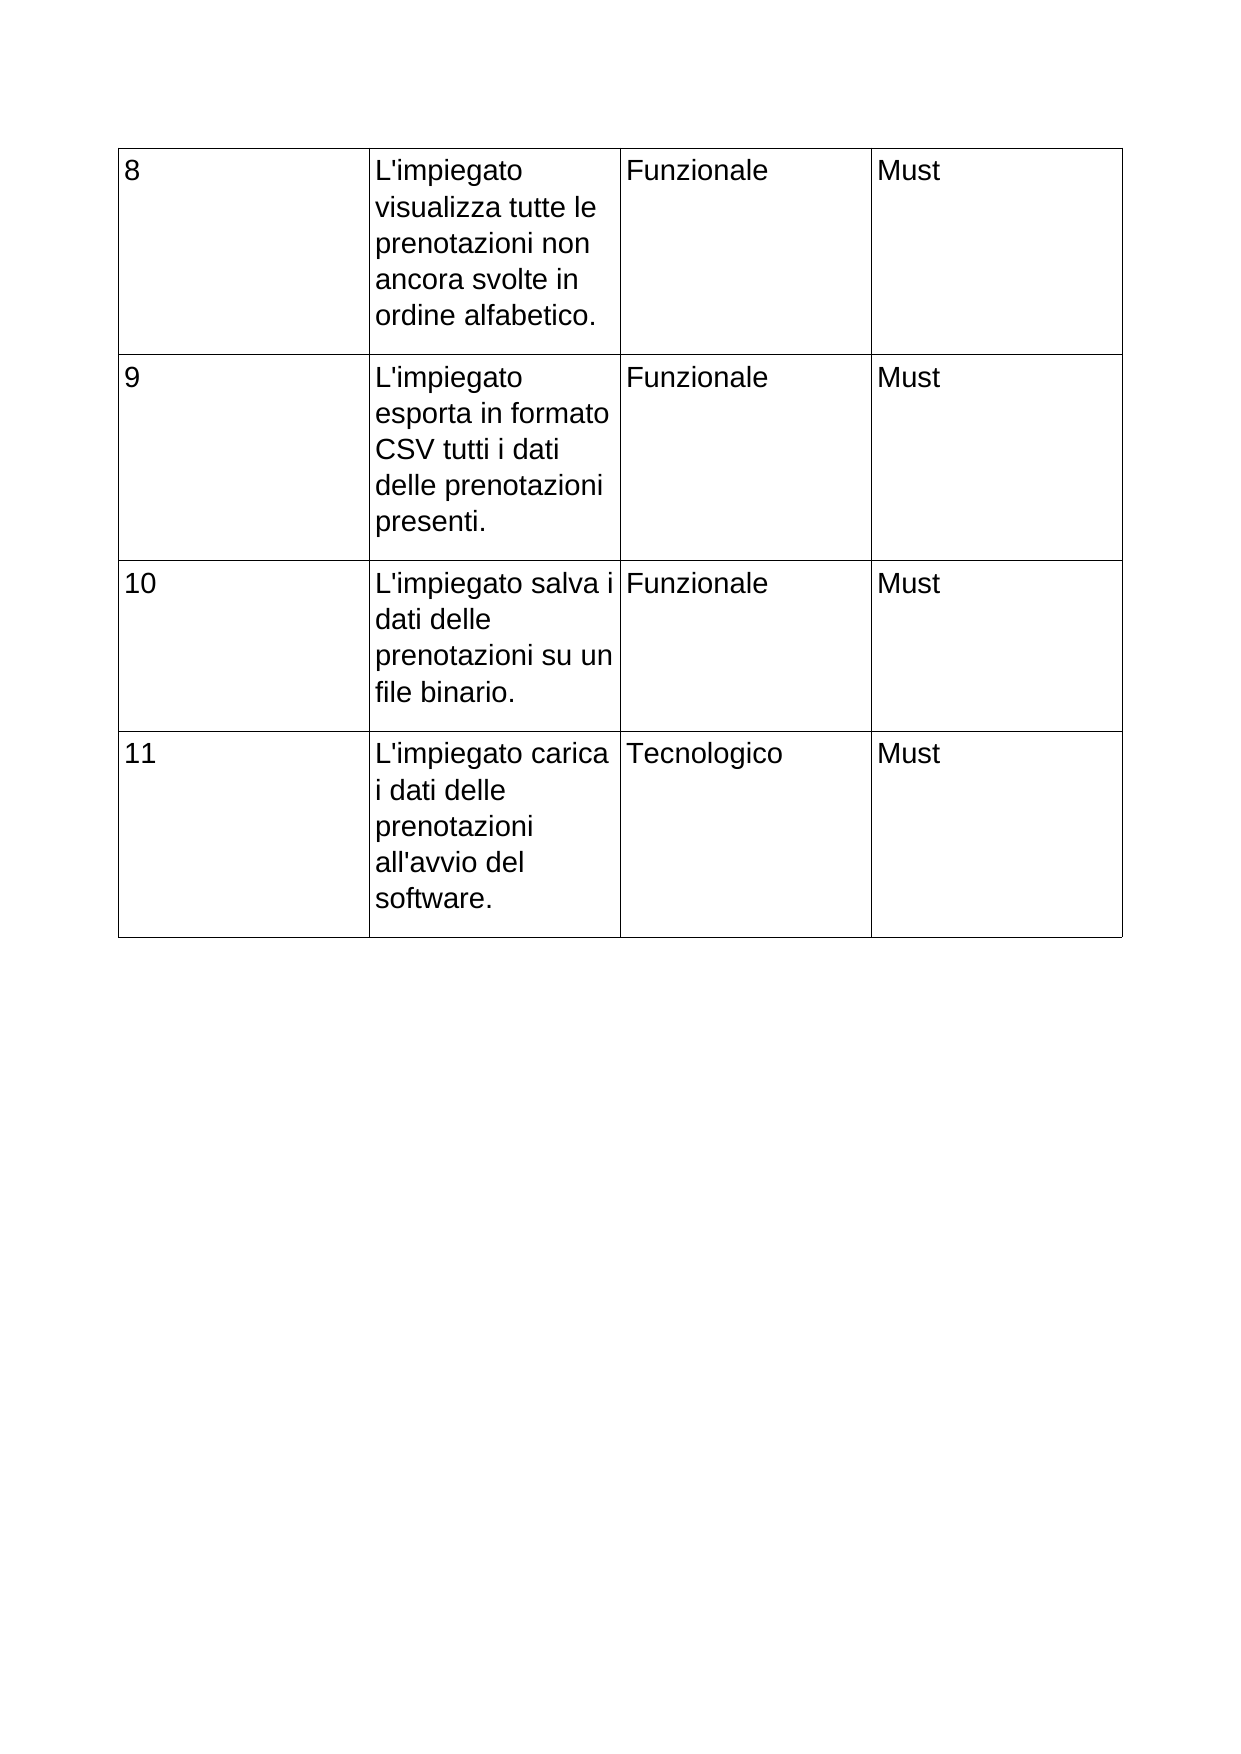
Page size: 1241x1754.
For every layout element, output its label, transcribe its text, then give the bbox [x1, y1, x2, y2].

table_cell Must [872, 149, 1122, 354]
table_cell 8 [119, 149, 369, 354]
table_cell Funzionale [621, 561, 871, 731]
table_cell L'impiegato carica i dati delle prenotazioni all'avvio del software. [370, 732, 620, 937]
table_cell L'impiegato visualizza tutte le prenotazioni non ancora svolte in ordine alfabetico. [370, 149, 620, 354]
table_cell Must [872, 561, 1122, 731]
table_cell 10 [119, 561, 369, 731]
table_cell L'impiegato esporta in formato CSV tutti i dati delle prenotazioni presenti. [370, 355, 620, 560]
table_cell Must [872, 355, 1122, 560]
table_cell 11 [119, 732, 369, 937]
table_cell Must [872, 732, 1122, 937]
table_cell L'impiegato salva i dati delle prenotazioni su un file binario. [370, 561, 620, 731]
table_cell Tecnologico [621, 732, 871, 937]
table_cell 9 [119, 355, 369, 560]
table_cell Funzionale [621, 149, 871, 354]
table_cell Funzionale [621, 355, 871, 560]
